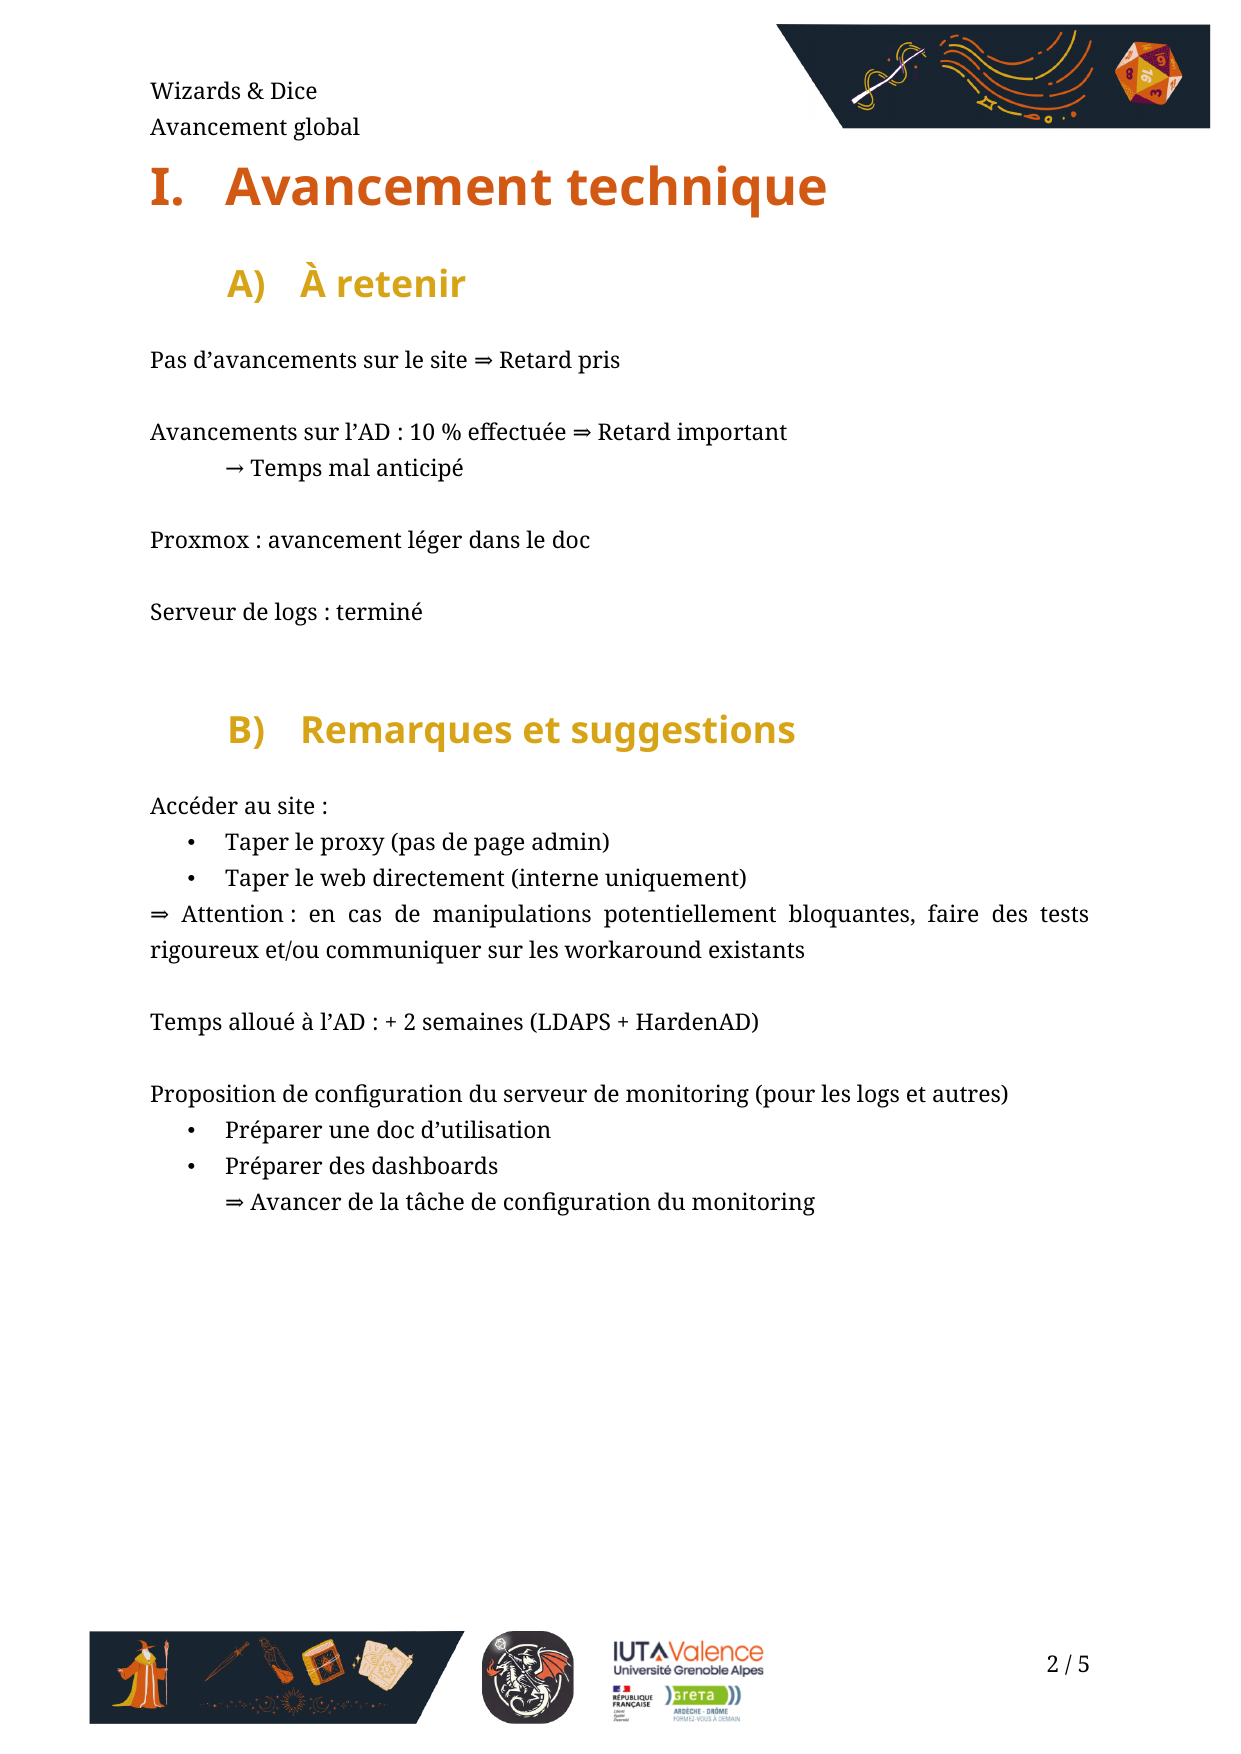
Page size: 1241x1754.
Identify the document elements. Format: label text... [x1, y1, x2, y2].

text Proxmox : avancement léger dans le doc [150, 523, 1090, 555]
text ⇒ Attention : en cas de manipulations potentiellement bloquantes, faire des tests rigoureux et/ou communiquer sur les workaround existants [150, 898, 1090, 965]
text Temps alloué à l’AD : + 2 semaines (LDAPS + HardenAD) [150, 1006, 1090, 1037]
list Taper le web directement (interne uniquement) [187, 862, 1090, 893]
list ⇒ Avancer de la tâche de configuration du monitoring [187, 1186, 1090, 1217]
subtitle À retenir [227, 257, 1090, 308]
text Pas d’avancements sur le site ⇒ Retard pris [150, 344, 1090, 375]
list Taper le proxy (pas de page admin) [187, 826, 1090, 857]
text → Temps mal anticipé [150, 452, 1090, 483]
text Proposition de configuration du serveur de monitoring (pour les logs et autres) [150, 1078, 1090, 1109]
picture [771, 21, 1218, 131]
subtitle Remarques et suggestions [227, 703, 1090, 754]
text Accéder au site : [150, 790, 1090, 821]
list Préparer des dashboards [187, 1149, 1090, 1181]
text Serveur de logs : terminé [150, 595, 1090, 627]
text Avancements sur l’AD : 10 % effectuée ⇒ Retard important [150, 416, 1090, 447]
list Préparer une doc d’utilisation [187, 1114, 1090, 1145]
subtitle Avancement technique [150, 150, 1090, 221]
picture [81, 1620, 788, 1733]
